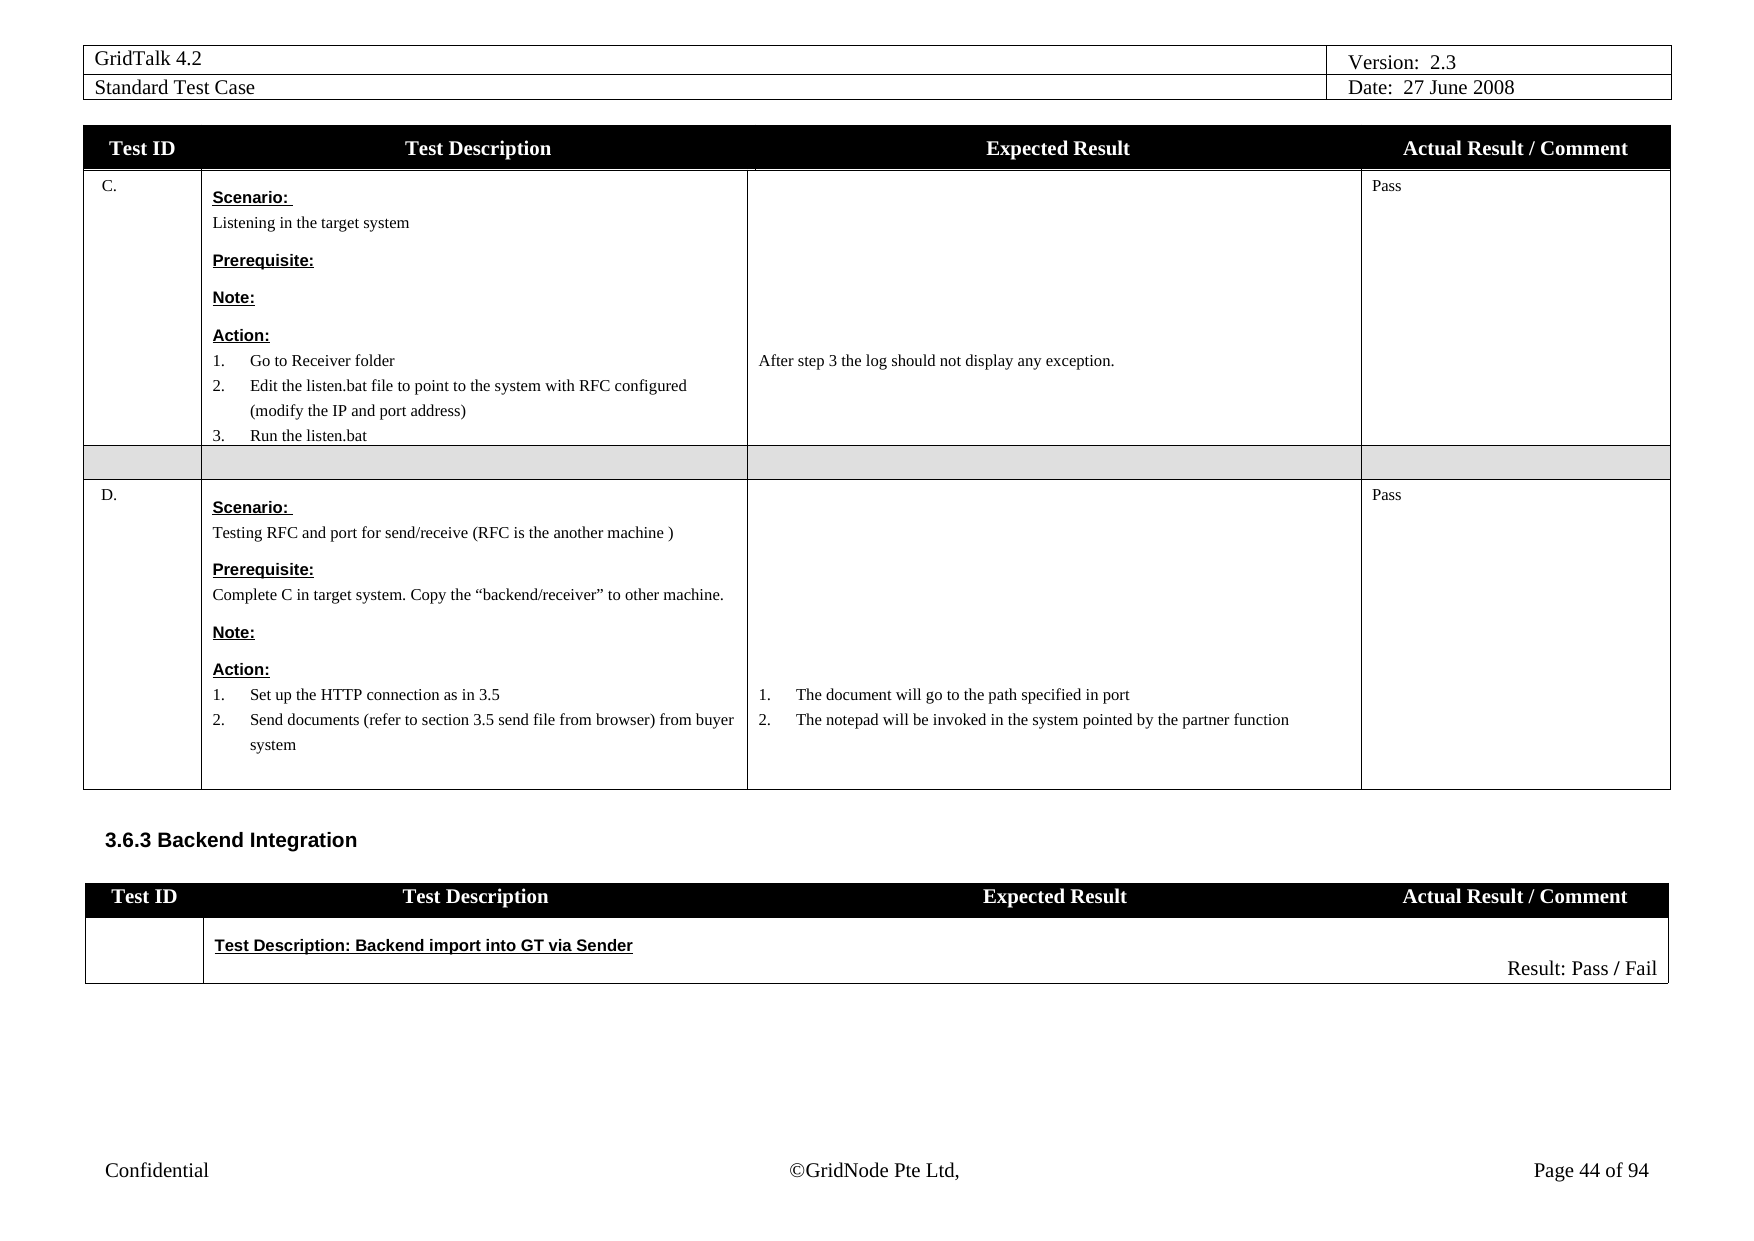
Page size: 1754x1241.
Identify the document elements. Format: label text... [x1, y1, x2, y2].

table_cell [1362, 446, 1670, 479]
table_cell Set up the HTTP connection as in 3.5 Send documents (refer to section 3.5 send file from browser) from buyer system [202, 679, 747, 754]
table_cell [748, 754, 1361, 789]
table_cell [84, 480, 201, 679]
table_header Expected Result [749, 884, 1362, 917]
table_header Test ID [86, 884, 203, 917]
table_cell Scenario: Listening in the target system Prerequisite: Note: Action: [202, 171, 747, 344]
table_header Actual Result / Comment [1362, 125, 1670, 169]
table_header Expected Result [756, 125, 1361, 169]
table_cell [84, 446, 201, 479]
table_cell [84, 171, 201, 344]
subtitle Backend Integration [105, 827, 1649, 852]
table_cell Go to Receiver folder Edit the listen.bat file to point to the system with RFC configured (modify the IP and port address) Run the listen.bat [202, 345, 747, 444]
table_cell [84, 679, 201, 754]
table_cell [1362, 345, 1670, 444]
table_cell Scenario: Testing RFC and port for send/receive (RFC is the another machine ) Prerequisite: Complete C in target system. Copy the “backend/receiver” to other machine. Note: Action: [202, 480, 747, 679]
table_header Test ID [84, 125, 201, 169]
table_cell [1362, 679, 1670, 754]
table_cell [202, 754, 747, 789]
table_cell [86, 918, 203, 983]
table_cell Test Description: Backend import into GT via Sender Result: Pass / Fail [204, 918, 1668, 983]
table_cell [84, 754, 201, 789]
table_header Test Description [202, 125, 755, 169]
table_cell [748, 171, 1361, 344]
table_header Test Description [204, 884, 748, 917]
table_cell Pass [1362, 171, 1670, 344]
table_cell [748, 480, 1361, 679]
table_cell [1362, 754, 1670, 789]
table_cell Pass [1362, 480, 1670, 679]
table_cell [84, 345, 201, 444]
table_cell The document will go to the path specified in port The notepad will be invoked in the system pointed by the partner function [748, 679, 1361, 754]
table_cell After step 3 the log should not display any exception. [748, 345, 1361, 444]
table_cell [202, 446, 747, 479]
table_header Actual Result / Comment [1363, 884, 1668, 917]
table_cell [748, 446, 1361, 479]
